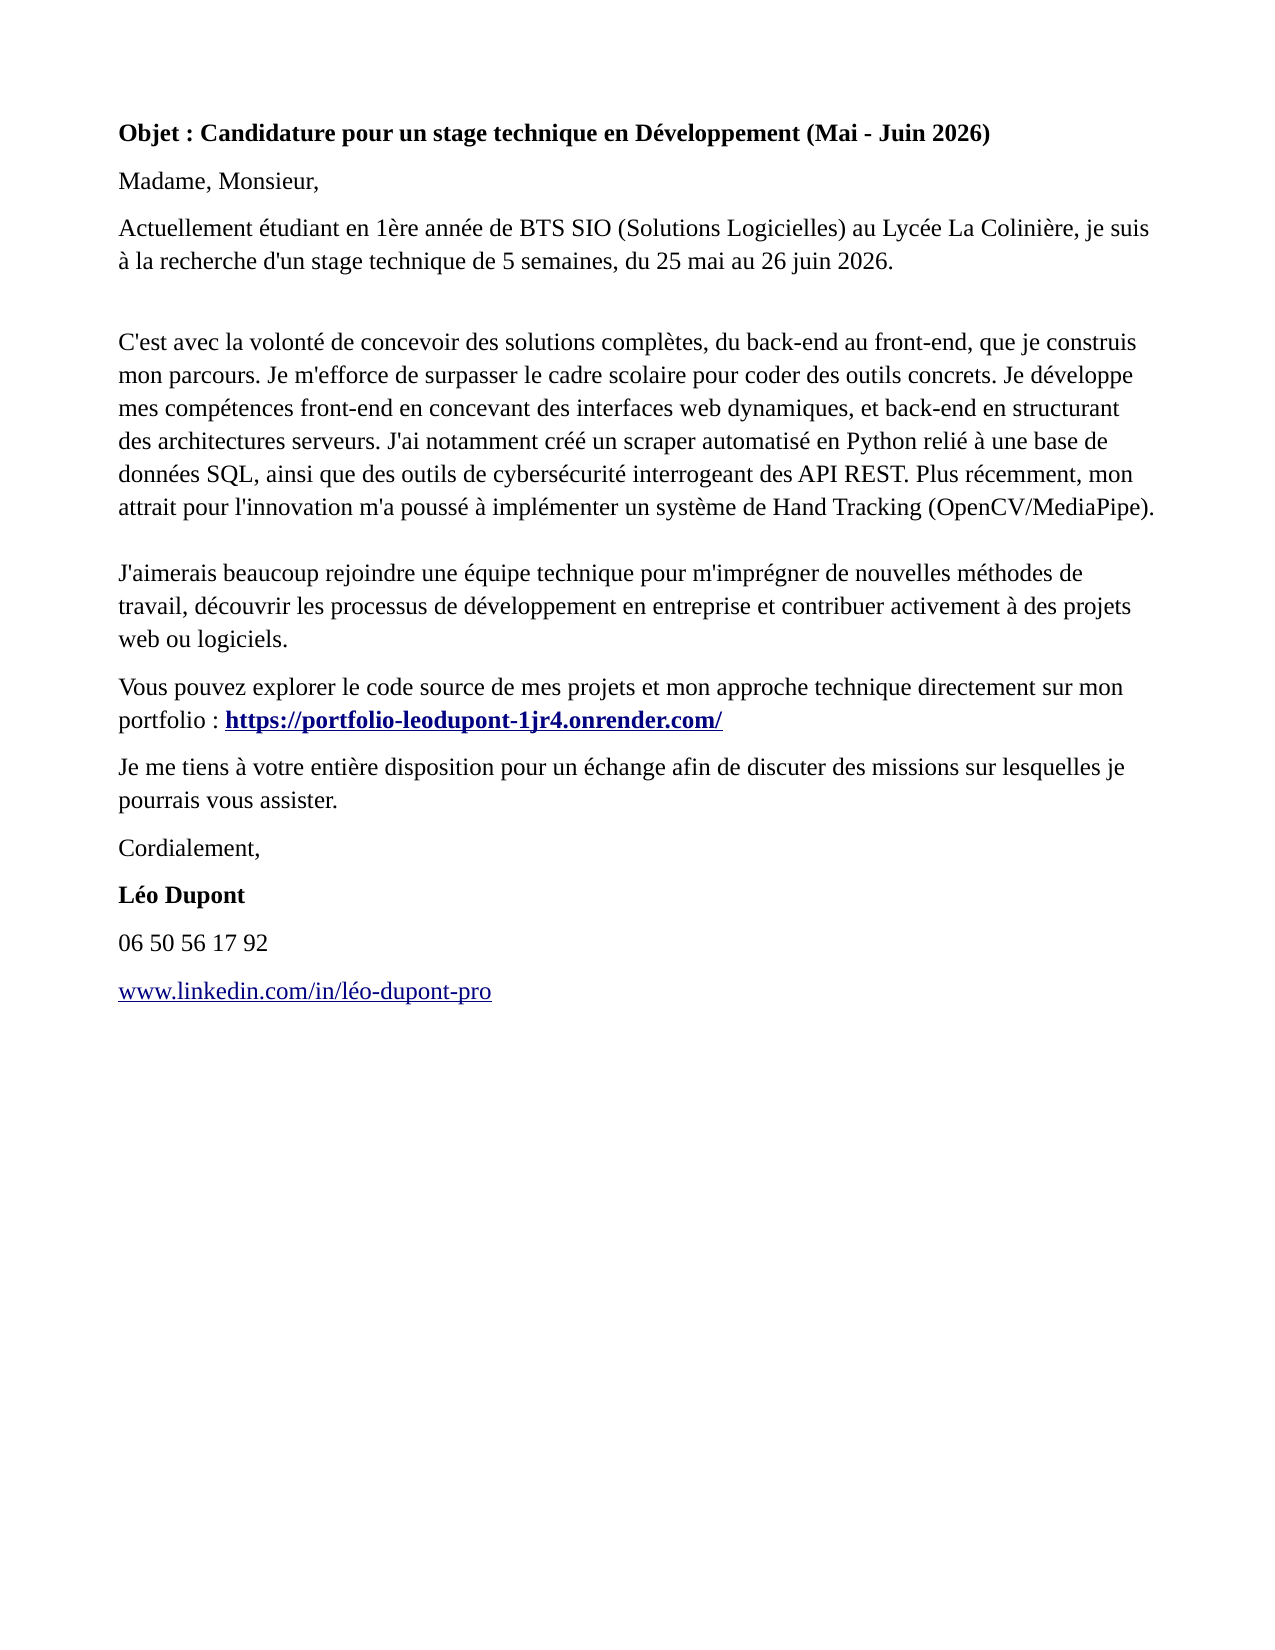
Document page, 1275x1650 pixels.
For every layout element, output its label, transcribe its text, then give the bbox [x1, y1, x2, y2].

text Vous pouvez explorer le code source de mes projets et mon approche technique directement sur mon portfolio : https://portfolio-leodupont-1jr4.onrender.com/ [118, 672, 1157, 733]
text Objet : Candidature pour un stage technique en Développement (Mai - Juin 2026) [118, 118, 1157, 147]
text J'aimerais beaucoup rejoindre une équipe technique pour m'imprégner de nouvelles méthodes de travail, découvrir les processus de développement en entreprise et contribuer activement à des projets web ou logiciels. [118, 558, 1157, 653]
text Cordialement, [118, 833, 1157, 862]
text 06 50 56 17 92 [118, 928, 1157, 957]
text Actuellement étudiant en 1ère année de BTS SIO (Solutions Logicielles) au Lycée La Colinière, je suis à la recherche d'un stage technique de 5 semaines, du 25 mai au 26 juin 2026. [118, 213, 1157, 275]
text www.linkedin.com/in/léo-dupont-pro [118, 976, 1157, 1004]
text Madame, Monsieur, [118, 166, 1157, 194]
text Léo Dupont [118, 881, 1157, 909]
text Je me tiens à votre entière disposition pour un échange afin de discuter des missions sur lesquelles je pourrais vous assister. [118, 752, 1157, 814]
text C'est avec la volonté de concevoir des solutions complètes, du back-end au front-end, que je construis mon parcours. Je m'efforce de surpasser le cadre scolaire pour coder des outils concrets. Je développe mes compétences front-end en concevant des interfaces web dynamiques, et back-end en structurant des architectures serveurs. J'ai notamment créé un scraper automatisé en Python relié à une base de données SQL, ainsi que des outils de cybersécurité interrogeant des API REST. Plus récemment, mon attrait pour l'innovation m'a poussé à implémenter un système de Hand Tracking (OpenCV/MediaPipe). [118, 327, 1157, 521]
